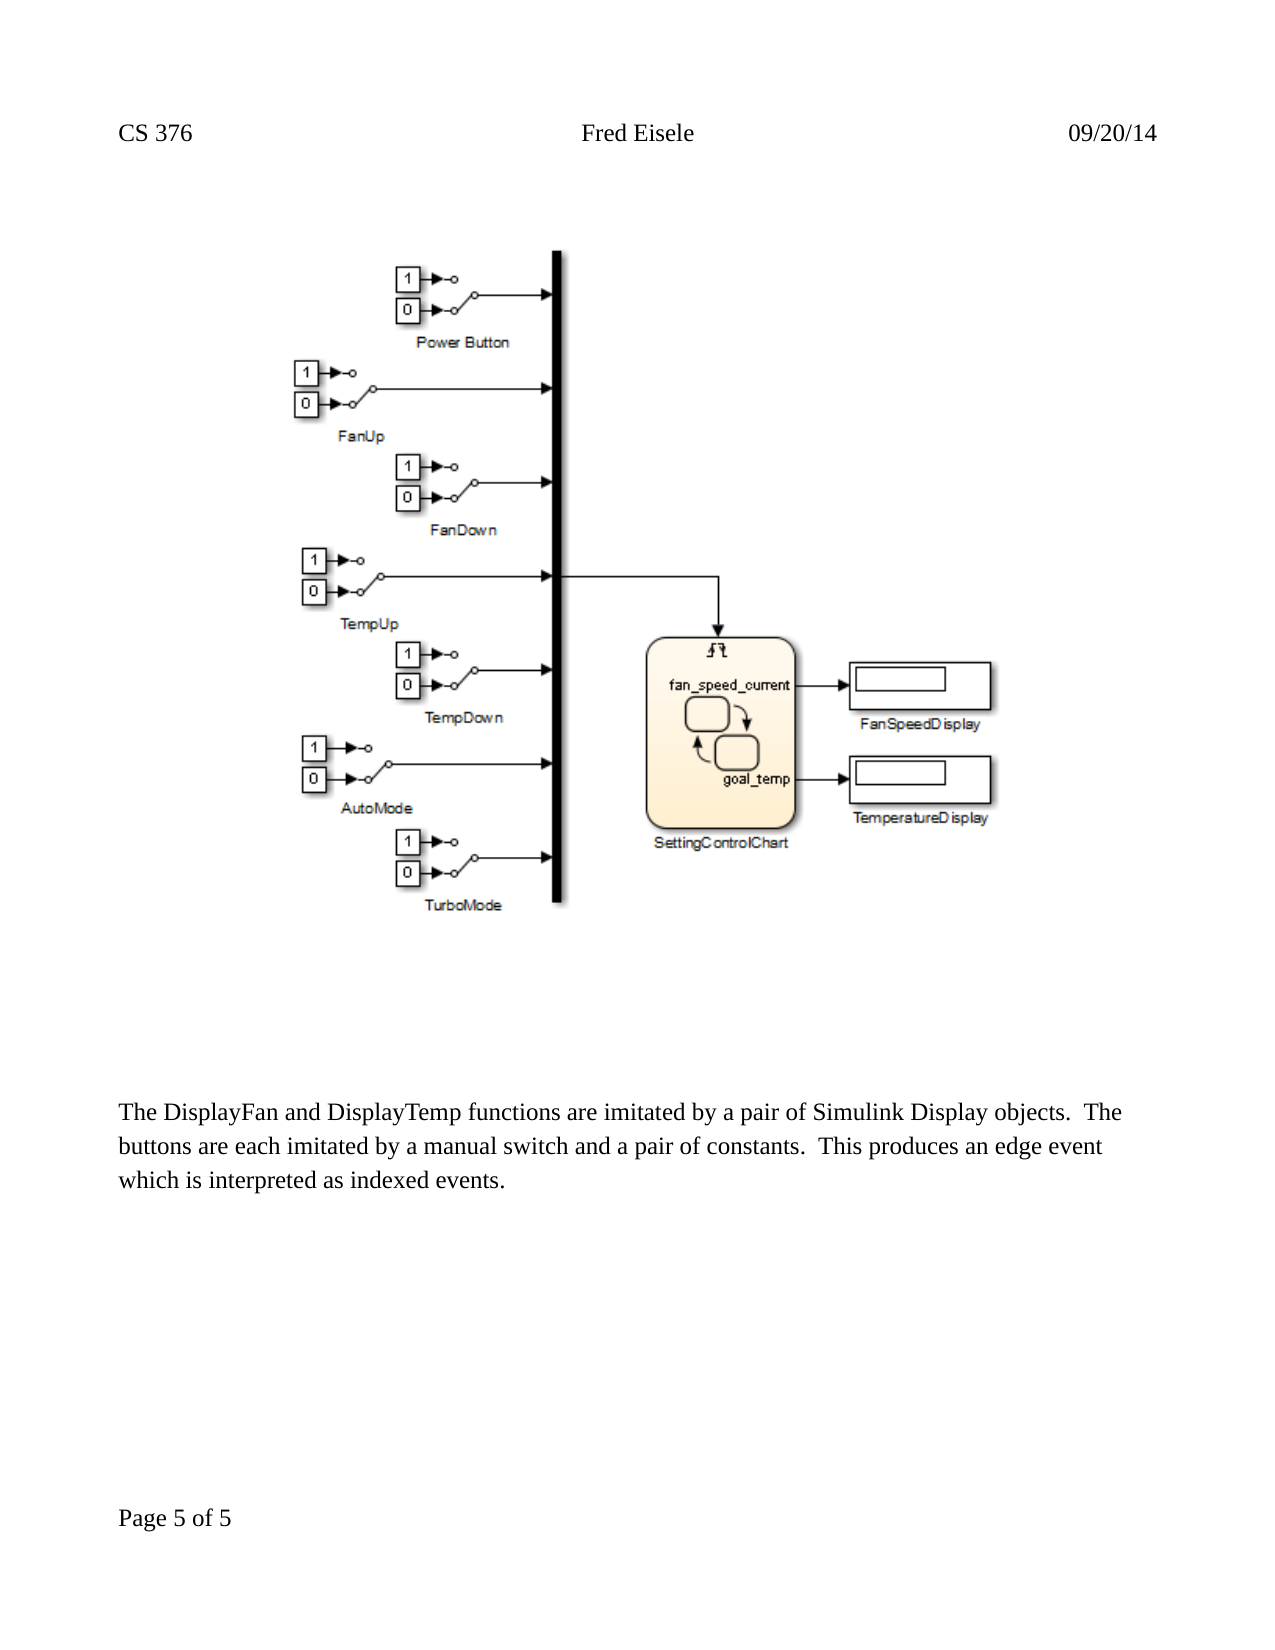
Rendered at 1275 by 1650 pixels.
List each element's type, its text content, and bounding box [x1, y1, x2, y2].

picture [199, 176, 1076, 1042]
text The DisplayFan and DisplayTemp functions are imitated by a pair of Simulink Display objects. The buttons are each imitated by a manual switch and a pair of constants. This produces an edge event which is interpreted as indexed events. [118, 1097, 1157, 1194]
